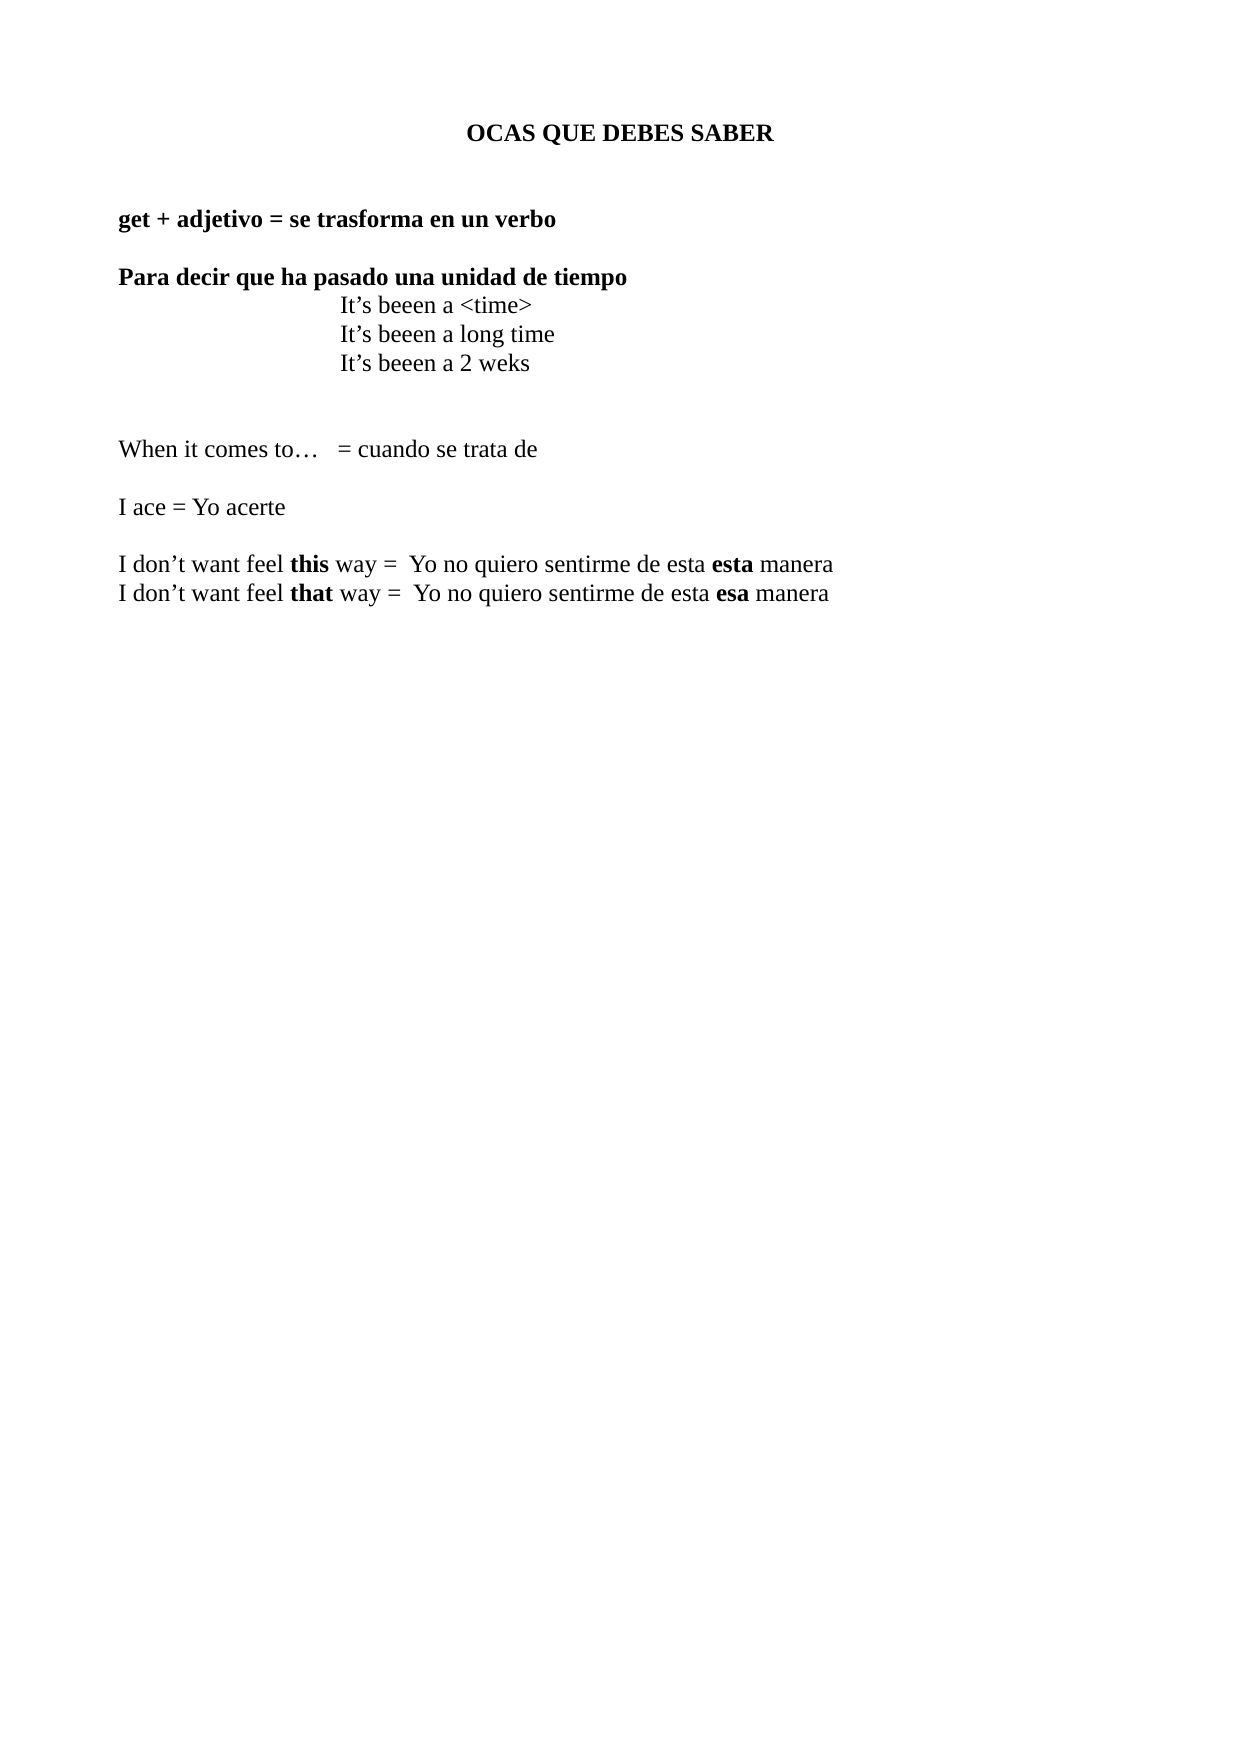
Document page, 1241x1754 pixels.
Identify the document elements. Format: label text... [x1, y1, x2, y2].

text I don’t want feel that way = Yo no quiero sentirme de esta esa manera [118, 578, 1122, 607]
text Para decir que ha pasado una unidad de tiempo [118, 262, 1122, 291]
text I ace = Yo acerte [118, 492, 1122, 521]
text When it comes to… = cuando se trata de [118, 434, 1122, 463]
text It’s beeen a 2 weks [118, 348, 1122, 377]
text get + adjetivo = se trasforma en un verbo [118, 204, 1122, 233]
text I don’t want feel this way = Yo no quiero sentirme de esta esta manera [118, 549, 1122, 578]
text OCAS QUE DEBES SABER [118, 118, 1122, 147]
text It’s beeen a <time> [118, 291, 1122, 319]
text It’s beeen a long time [118, 319, 1122, 348]
